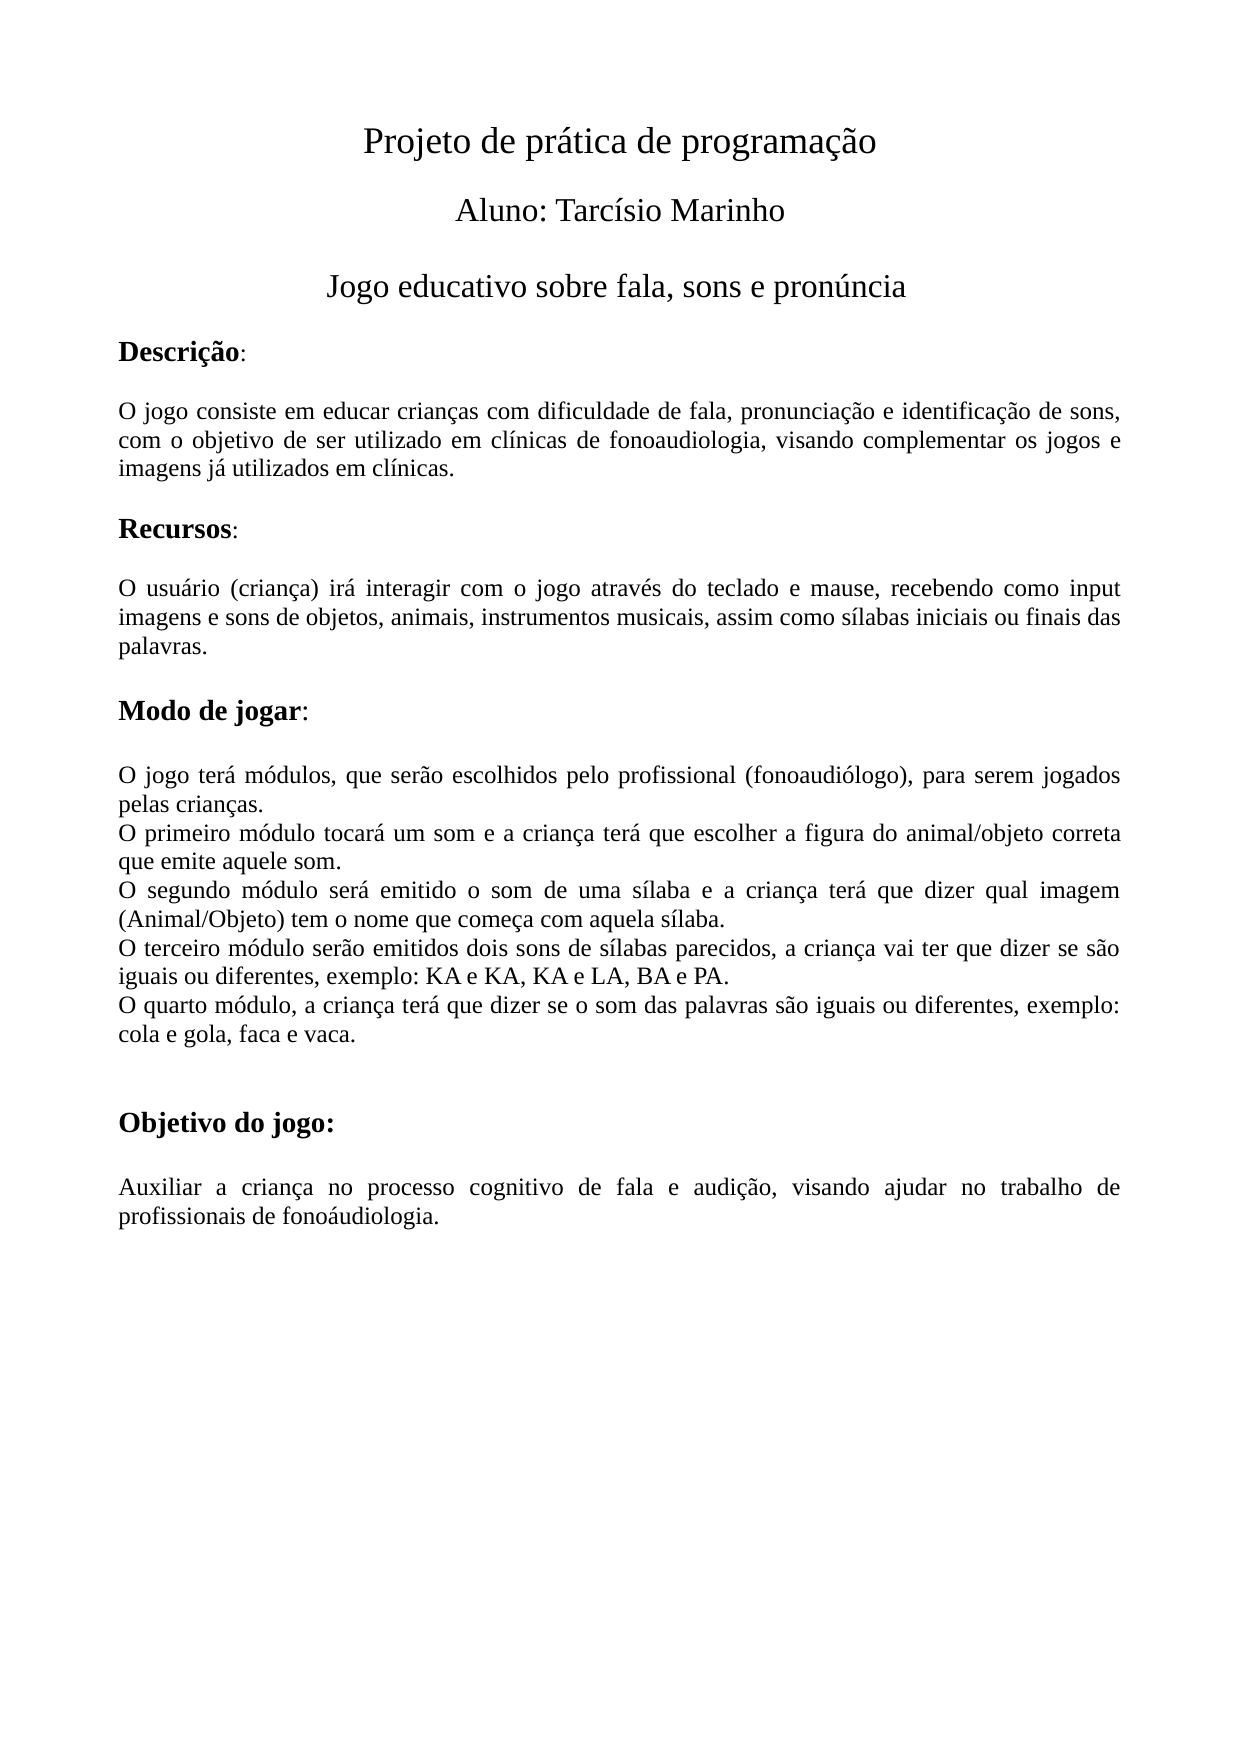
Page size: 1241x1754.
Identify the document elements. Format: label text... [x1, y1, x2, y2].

text Objetivo do jogo: [118, 1105, 1122, 1139]
text Projeto de prática de programação [118, 118, 1122, 161]
text O segundo módulo será emitido o som de uma sílaba e a criança terá que dizer qual imagem (Animal/Objeto) tem o nome que começa com aquela sílaba. [118, 875, 1122, 933]
text Recursos: [118, 511, 1122, 544]
text O primeiro módulo tocará um som e a criança terá que escolher a figura do animal/objeto correta que emite aquele som. [118, 818, 1122, 875]
text Aluno: Tarcísio Marinho [118, 190, 1122, 228]
text O usuário (criança) irá interagir com o jogo através do teclado e mause, recebendo como input imagens e sons de objetos, animais, instrumentos musicais, assim como sílabas iniciais ou finais das palavras. [118, 573, 1122, 659]
text O quarto módulo, a criança terá que dizer se o som das palavras são iguais ou diferentes, exemplo: cola e gola, faca e vaca. [118, 990, 1122, 1048]
text Auxiliar a criança no processo cognitivo de fala e audição, visando ajudar no trabalho de profissionais de fonoáudiologia. [118, 1172, 1122, 1230]
text Descrição: [118, 334, 1122, 367]
text O terceiro módulo serão emitidos dois sons de sílabas parecidos, a criança vai ter que dizer se são iguais ou diferentes, exemplo: KA e KA, KA e LA, BA e PA. [118, 933, 1122, 990]
text Jogo educativo sobre fala, sons e pronúncia [118, 267, 1122, 305]
text Modo de jogar: [118, 693, 1122, 727]
text O jogo consiste em educar crianças com dificuldade de fala, pronunciação e identificação de sons, com o objetivo de ser utilizado em clínicas de fonoaudiologia, visando complementar os jogos e imagens já utilizados em clínicas. [118, 396, 1122, 482]
text O jogo terá módulos, que serão escolhidos pelo profissional (fonoaudiólogo), para serem jogados pelas crianças. [118, 760, 1122, 818]
